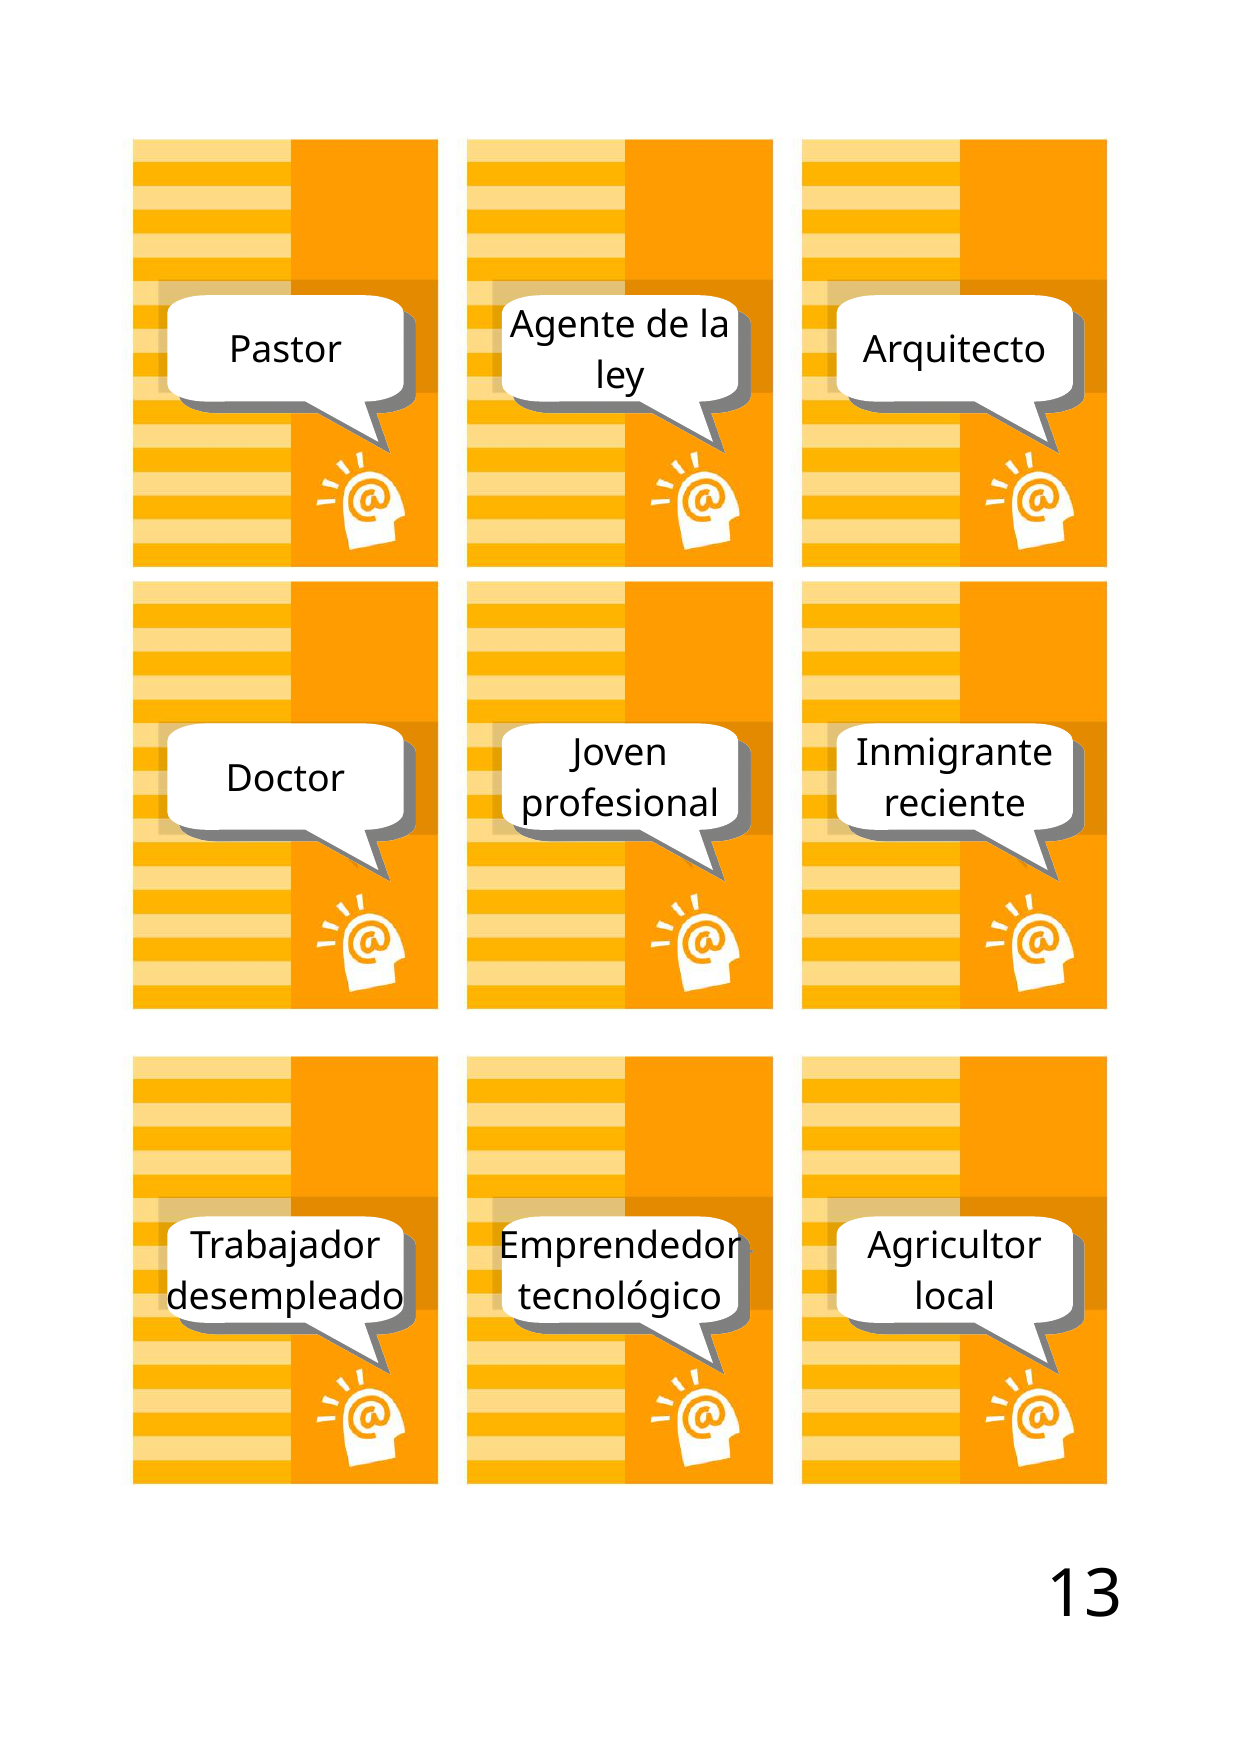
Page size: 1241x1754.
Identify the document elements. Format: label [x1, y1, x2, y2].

table_cell [453, 1491, 787, 1500]
table_cell [788, 1491, 1122, 1500]
table_header [788, 118, 1122, 132]
table_cell [118, 1016, 453, 1039]
table_header [118, 118, 453, 132]
picture [118, 132, 1122, 1016]
table_cell [453, 1016, 787, 1039]
table_cell [453, 1039, 787, 1048]
picture [118, 1048, 1122, 1491]
table_cell [118, 1491, 453, 1500]
table_cell [788, 1039, 1122, 1048]
table_cell [118, 1039, 453, 1048]
table_cell [788, 1016, 1122, 1039]
table_header [453, 118, 787, 132]
